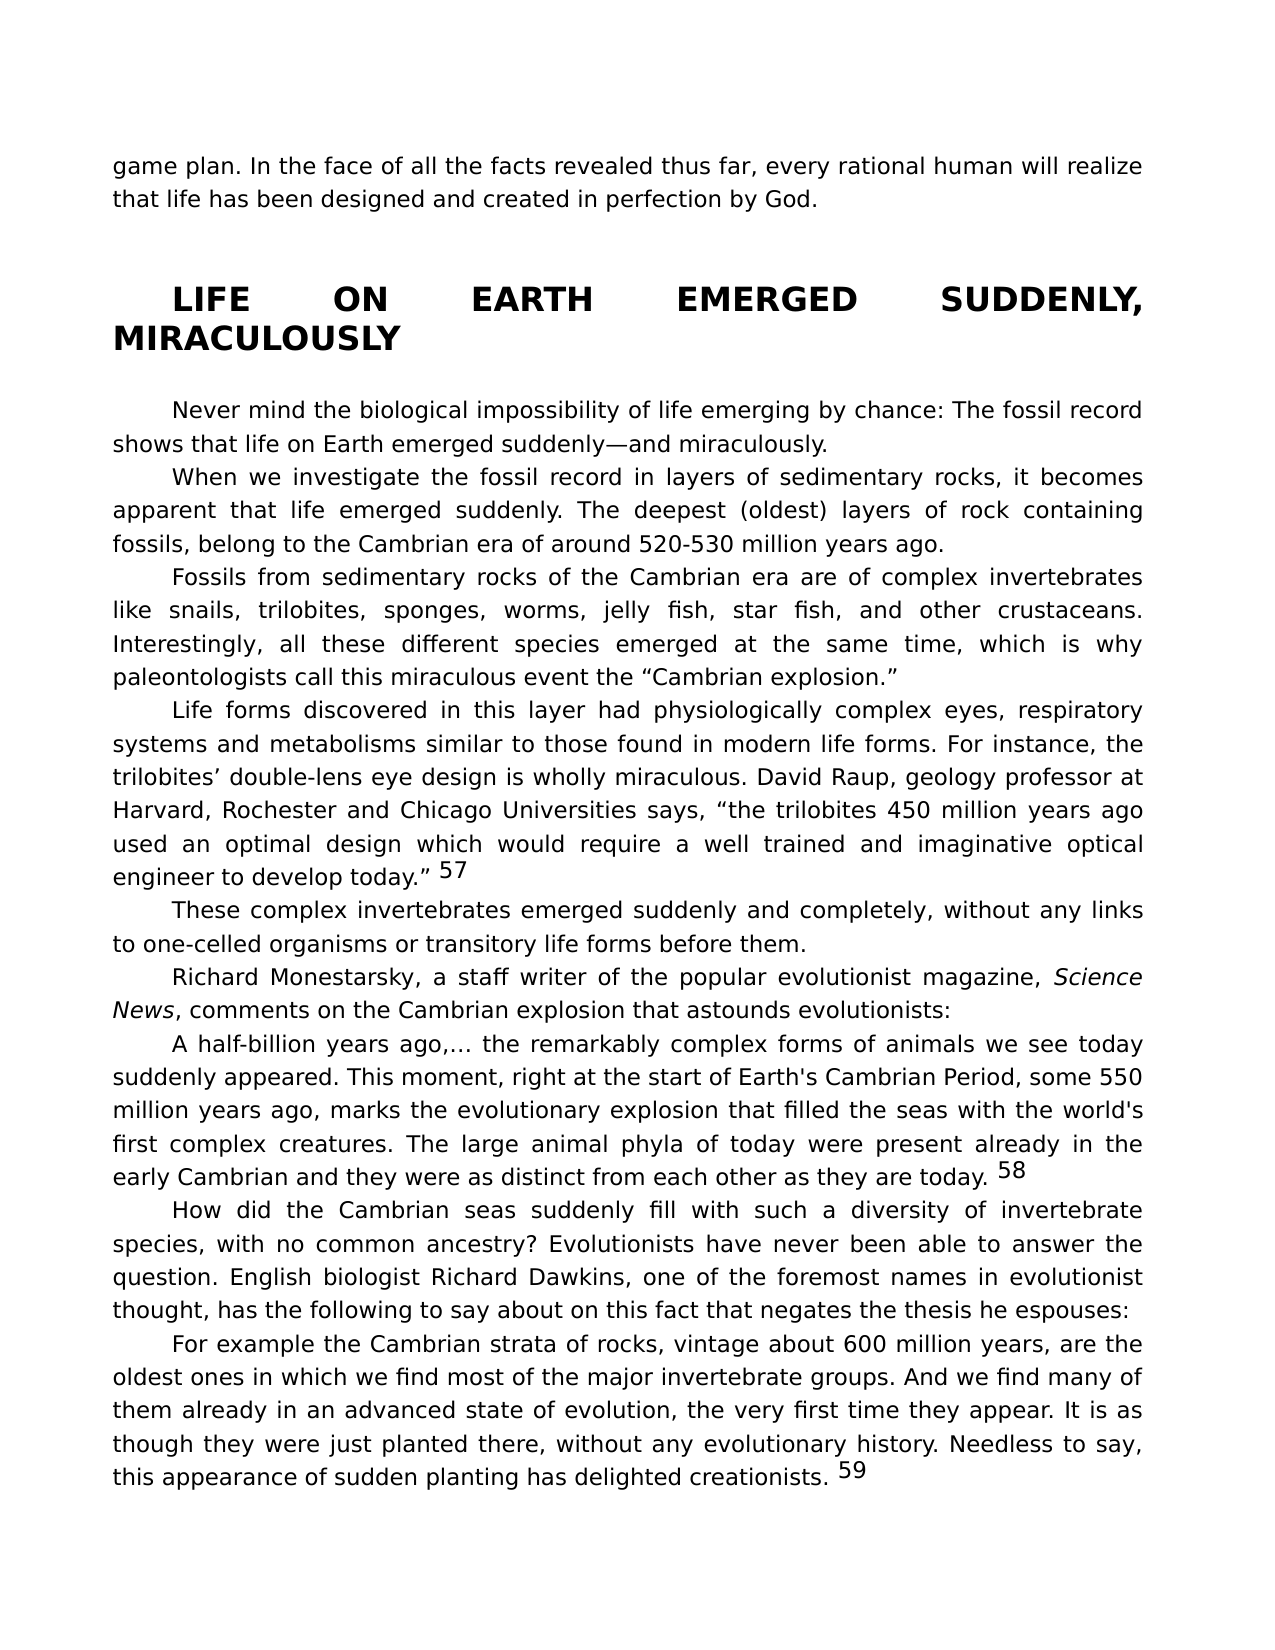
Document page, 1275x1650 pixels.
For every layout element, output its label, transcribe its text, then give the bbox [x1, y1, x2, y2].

text These complex invertebrates emerged suddenly and completely, without any links to one-celled organisms or transitory life forms before them. [112, 892, 1145, 959]
text How did the Cambrian seas suddenly fill with such a diversity of invertebrate species, with no common ancestry? Evolutionists have never been able to answer the question. English biologist Richard Dawkins, one of the foremost names in evolutionist thought, has the following to say about on this fact that negates the thesis he espouses: [112, 1192, 1145, 1325]
text When we investigate the fossil record in layers of sedimentary rocks, it becomes apparent that life emerged suddenly. The deepest (oldest) layers of rock containing fossils, belong to the Cambrian era of around 520-530 million years ago. [112, 459, 1145, 559]
text Fossils from sedimentary rocks of the Cambrian era are of complex invertebrates like snails, trilobites, sponges, worms, jelly fish, star fish, and other crustaceans. Interestingly, all these different species emerged at the same time, which is why paleontologists call this miraculous event the “Cambrian explosion.” [112, 559, 1145, 692]
text Richard Monestarsky, a staff writer of the popular evolutionist magazine, Science News, comments on the Cambrian explosion that astounds evolutionists: [112, 959, 1145, 1025]
text game plan. In the face of all the facts revealed thus far, every rational human will realize that life has been designed and created in perfection by God. [112, 148, 1145, 214]
text For example the Cambrian strata of rocks, vintage about 600 million years, are the oldest ones in which we find most of the major invertebrate groups. And we find many of them already in an advanced state of evolution, the very first time they appear. It is as though they were just planted there, without any evolutionary history. Needless to say, this appearance of sudden planting has delighted creationists. 59 [112, 1325, 1145, 1492]
subtitle LIFE ON EARTH EMERGED SUDDENLY, MIRACULOUSLY [112, 281, 1145, 359]
text Never mind the biological impossibility of life emerging by chance: The fossil record shows that life on Earth emerged suddenly—and miraculously. [112, 392, 1145, 459]
text A half-billion years ago,… the remarkably complex forms of animals we see today suddenly appeared. This moment, right at the start of Earth's Cambrian Period, some 550 million years ago, marks the evolutionary explosion that filled the seas with the world's first complex creatures. The large animal phyla of today were present already in the early Cambrian and they were as distinct from each other as they are today. 58 [112, 1025, 1145, 1192]
text Life forms discovered in this layer had physiologically complex eyes, respiratory systems and metabolisms similar to those found in modern life forms. For instance, the trilobites’ double-lens eye design is wholly miraculous. David Raup, geology professor at Harvard, Rochester and Chicago Universities says, “the trilobites 450 million years ago used an optimal design which would require a well trained and imaginative optical engineer to develop today.” 57 [112, 692, 1145, 892]
